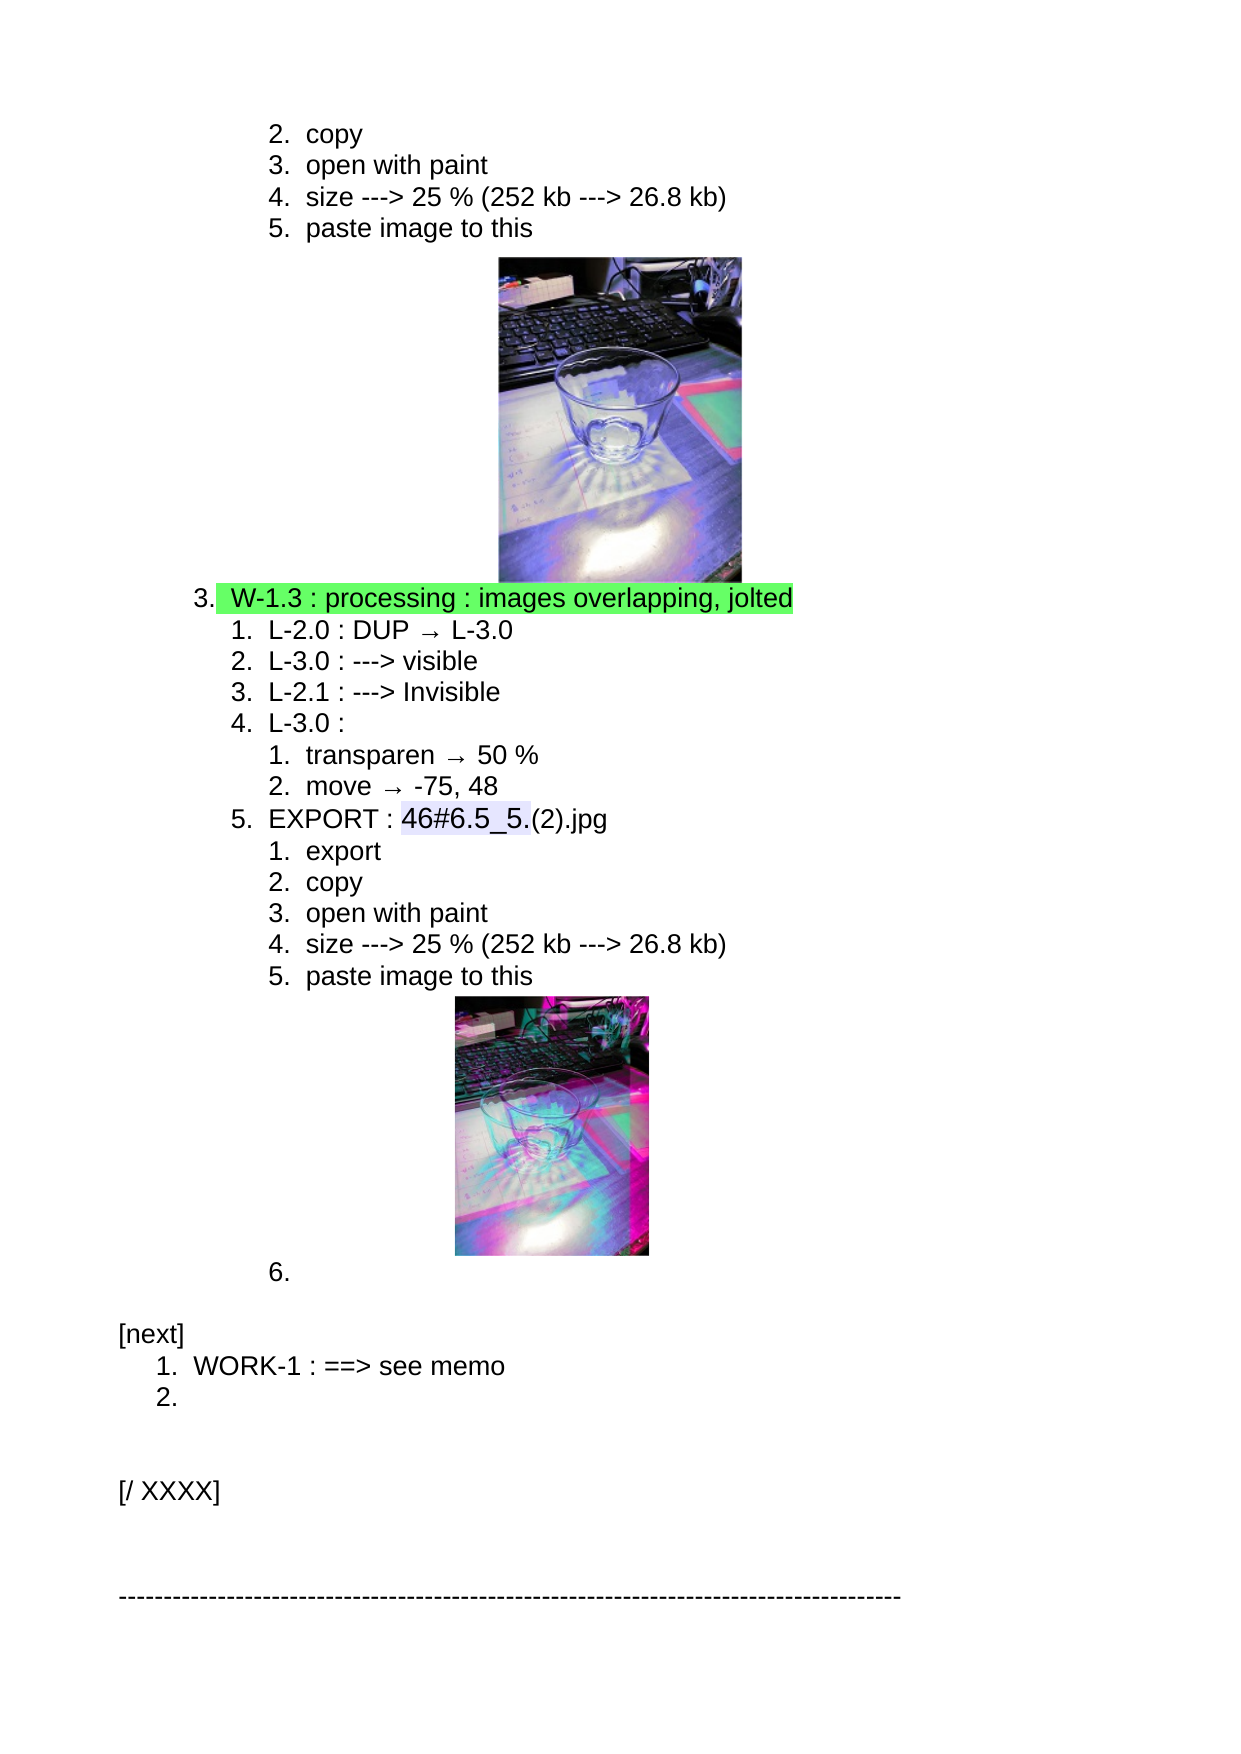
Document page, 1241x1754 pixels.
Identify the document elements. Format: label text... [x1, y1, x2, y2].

list open with paint [268, 149, 1122, 181]
list paste image to this [268, 212, 1122, 243]
text --------------------------------------------------------------------------------------- [118, 1580, 1122, 1611]
list WORK-1 : ==> see memo [156, 1349, 1122, 1381]
list W-1.3 : processing : images overlapping, jolted [193, 243, 1122, 614]
list export [268, 835, 1122, 866]
text [next] [118, 1318, 1122, 1349]
picture [454, 996, 650, 1256]
list transparen → 50 % [268, 739, 1122, 770]
text [/ XXXX] [118, 1474, 1122, 1506]
list paste image to this [268, 960, 1122, 991]
list move → -75, 48 [268, 770, 1122, 801]
list L-3.0 : ---> visible [231, 645, 1122, 676]
list copy [268, 866, 1122, 897]
list size ---> 25 % (252 kb ---> 26.8 kb) [268, 928, 1122, 960]
list copy [268, 118, 1122, 149]
list L-2.0 : DUP → L-3.0 [231, 614, 1122, 645]
list EXPORT : 46#6.5_5.(2).jpg [231, 801, 1122, 835]
list L-3.0 : [231, 707, 1122, 739]
list open with paint [268, 897, 1122, 928]
list size ---> 25 % (252 kb ---> 26.8 kb) [268, 181, 1122, 212]
list L-2.1 : ---> Invisible [231, 676, 1122, 707]
picture [498, 257, 743, 583]
